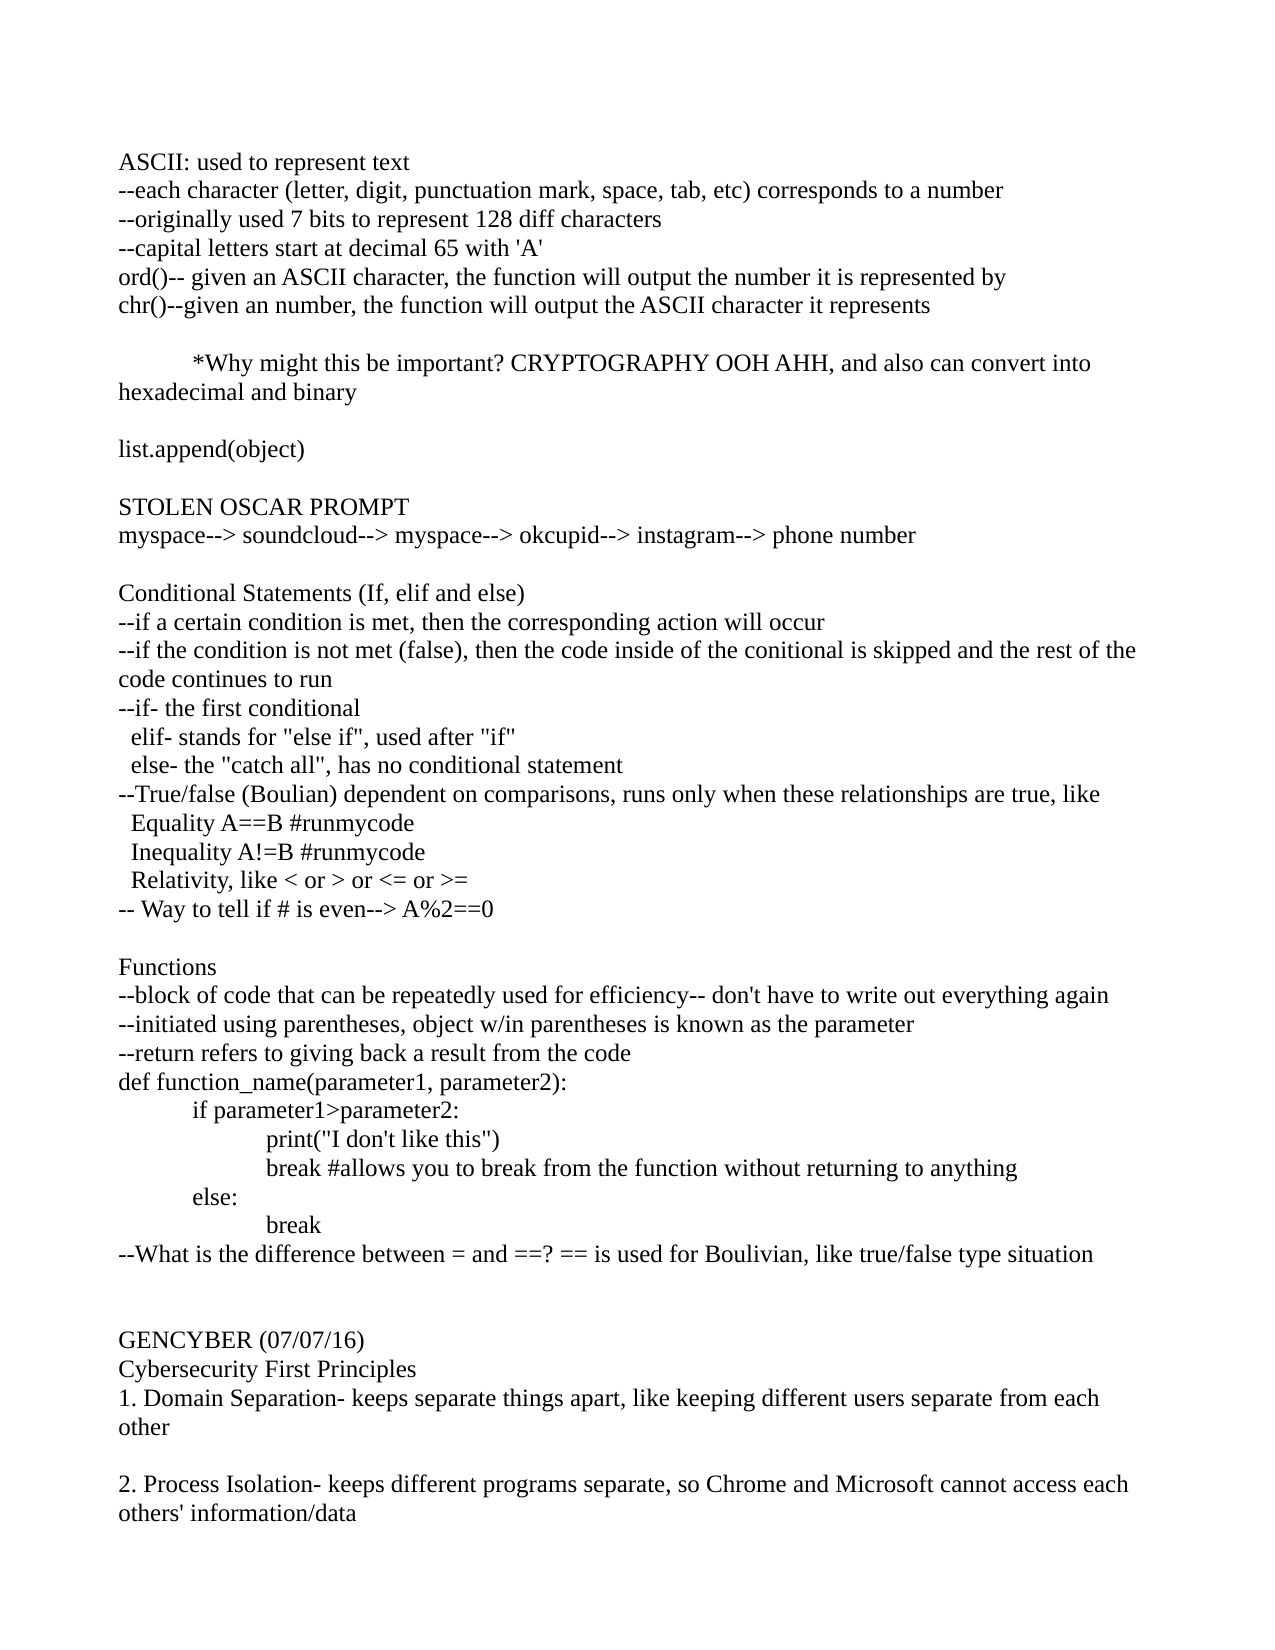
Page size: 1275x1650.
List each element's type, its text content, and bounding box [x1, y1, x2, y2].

text elif- stands for "else if", used after "if" [118, 722, 1157, 751]
text --capital letters start at decimal 65 with 'A' [118, 233, 1157, 262]
text else- the "catch all", has no conditional statement [118, 751, 1157, 779]
text STOLEN OSCAR PROMPT [118, 492, 1157, 521]
text --if the condition is not met (false), then the code inside of the conitional is skipped and the rest of the code continues to run [118, 636, 1157, 693]
text --block of code that can be repeatedly used for efficiency-- don't have to write out everything again [118, 981, 1157, 1009]
text if parameter1>parameter2: [118, 1096, 1157, 1124]
text --if a certain condition is met, then the corresponding action will occur [118, 607, 1157, 636]
text *Why might this be important? CRYPTOGRAPHY OOH AHH, and also can convert into hexadecimal and binary [118, 348, 1157, 406]
text print("I don't like this") [118, 1124, 1157, 1153]
text GENCYBER (07/07/16) [118, 1326, 1157, 1354]
text 2. Process Isolation- keeps different programs separate, so Chrome and Microsoft cannot access each others' information/data [118, 1469, 1157, 1527]
text myspace--> soundcloud--> myspace--> okcupid--> instagram--> phone number [118, 521, 1157, 549]
text ord()-- given an ASCII character, the function will output the number it is represented by [118, 262, 1157, 291]
text Cybersecurity First Principles [118, 1354, 1157, 1383]
text break #allows you to break from the function without returning to anything [118, 1153, 1157, 1182]
text Functions [118, 952, 1157, 981]
text --What is the difference between = and ==? == is used for Boulivian, like true/false type situation [118, 1239, 1157, 1268]
text -- Way to tell if # is even--> A%2==0 [118, 894, 1157, 923]
text Equality A==B #runmycode [118, 808, 1157, 837]
text else: [118, 1182, 1157, 1211]
text chr()--given an number, the function will output the ASCII character it represents [118, 291, 1157, 319]
text break [118, 1211, 1157, 1239]
text Conditional Statements (If, elif and else) [118, 578, 1157, 607]
text ASCII: used to represent text [118, 147, 1157, 176]
text 1. Domain Separation- keeps separate things apart, like keeping different users separate from each other [118, 1383, 1157, 1441]
text Inequality A!=B #runmycode [118, 837, 1157, 866]
text --initiated using parentheses, object w/in parentheses is known as the parameter [118, 1009, 1157, 1038]
text list.append(object) [118, 434, 1157, 463]
text --True/false (Boulian) dependent on comparisons, runs only when these relationships are true, like [118, 779, 1157, 808]
text --return refers to giving back a result from the code [118, 1038, 1157, 1067]
text Relativity, like < or > or <= or >= [118, 866, 1157, 894]
text --if- the first conditional [118, 693, 1157, 722]
text --originally used 7 bits to represent 128 diff characters [118, 204, 1157, 233]
text def function_name(parameter1, parameter2): [118, 1067, 1157, 1096]
text --each character (letter, digit, punctuation mark, space, tab, etc) corresponds to a number [118, 176, 1157, 204]
